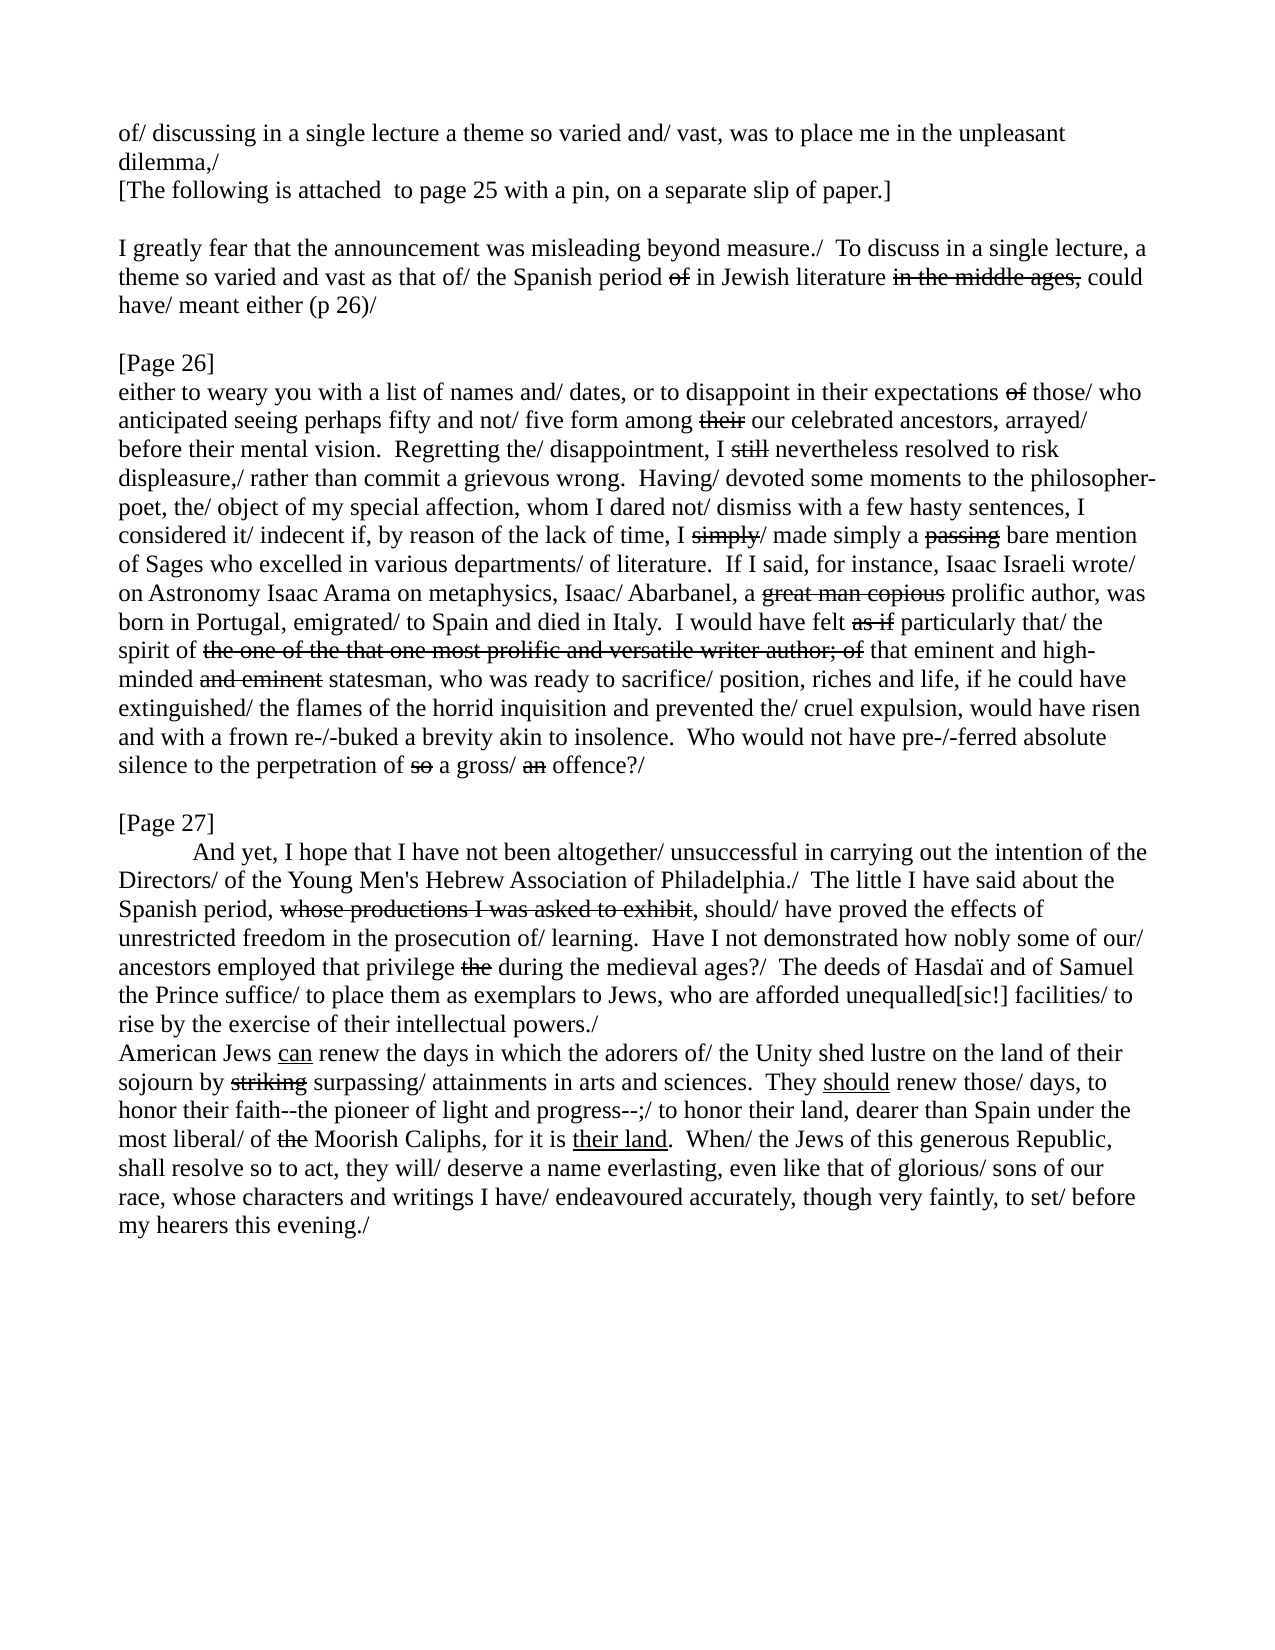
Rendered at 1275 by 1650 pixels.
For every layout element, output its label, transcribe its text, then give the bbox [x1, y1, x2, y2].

text I greatly fear that the announcement was misleading beyond measure./ To discuss in a single lecture, a theme so varied and vast as that of/ the Spanish period of in Jewish literature in the middle ages, could have/ meant either (p 26)/ [118, 233, 1157, 319]
text American Jews can renew the days in which the adorers of/ the Unity shed lustre on the land of their sojourn by striking surpassing/ attainments in arts and sciences. They should renew those/ days, to honor their faith--the pioneer of light and progress--;/ to honor their land, dearer than Spain under the most liberal/ of the Moorish Caliphs, for it is their land. When/ the Jews of this generous Republic, shall resolve so to act, they will/ deserve a name everlasting, even like that of glorious/ sons of our race, whose characters and writings I have/ endeavoured accurately, though very faintly, to set/ before my hearers this evening./ [118, 1038, 1157, 1239]
text [Page 26] [118, 348, 1157, 377]
text of/ discussing in a single lecture a theme so varied and/ vast, was to place me in the unpleasant dilemma,/ [118, 118, 1157, 176]
text [Page 27] [118, 808, 1157, 837]
text [The following is attached to page 25 with a pin, on a separate slip of paper.] [118, 176, 1157, 204]
text either to weary you with a list of names and/ dates, or to disappoint in their expectations of those/ who anticipated seeing perhaps fifty and not/ five form among their our celebrated ancestors, arrayed/ before their mental vision. Regretting the/ disappointment, I still nevertheless resolved to risk displeasure,/ rather than commit a grievous wrong. Having/ devoted some moments to the philosopher-poet, the/ object of my special affection, whom I dared not/ dismiss with a few hasty sentences, I considered it/ indecent if, by reason of the lack of time, I simply/ made simply a passing bare mention of Sages who excelled in various departments/ of literature. If I said, for instance, Isaac Israeli wrote/ on Astronomy Isaac Arama on metaphysics, Isaac/ Abarbanel, a great man copious prolific author, was born in Portugal, emigrated/ to Spain and died in Italy. I would have felt as if particularly that/ the spirit of the one of the that one most prolific and versatile writer author; of that eminent and high-minded and eminent statesman, who was ready to sacrifice/ position, riches and life, if he could have extinguished/ the flames of the horrid inquisition and prevented the/ cruel expulsion, would have risen and with a frown re-/-buked a brevity akin to insolence. Who would not have pre-/-ferred absolute silence to the perpetration of so a gross/ an offence?/ [118, 377, 1157, 779]
text And yet, I hope that I have not been altogether/ unsuccessful in carrying out the intention of the Directors/ of the Young Men's Hebrew Association of Philadelphia./ The little I have said about the Spanish period, whose productions I was asked to exhibit, should/ have proved the effects of unrestricted freedom in the prosecution of/ learning. Have I not demonstrated how nobly some of our/ ancestors employed that privilege the during the medieval ages?/ The deeds of Hasdaï and of Samuel the Prince suffice/ to place them as exemplars to Jews, who are afforded unequalled[sic!] facilities/ to rise by the exercise of their intellectual powers./ [118, 837, 1157, 1038]
